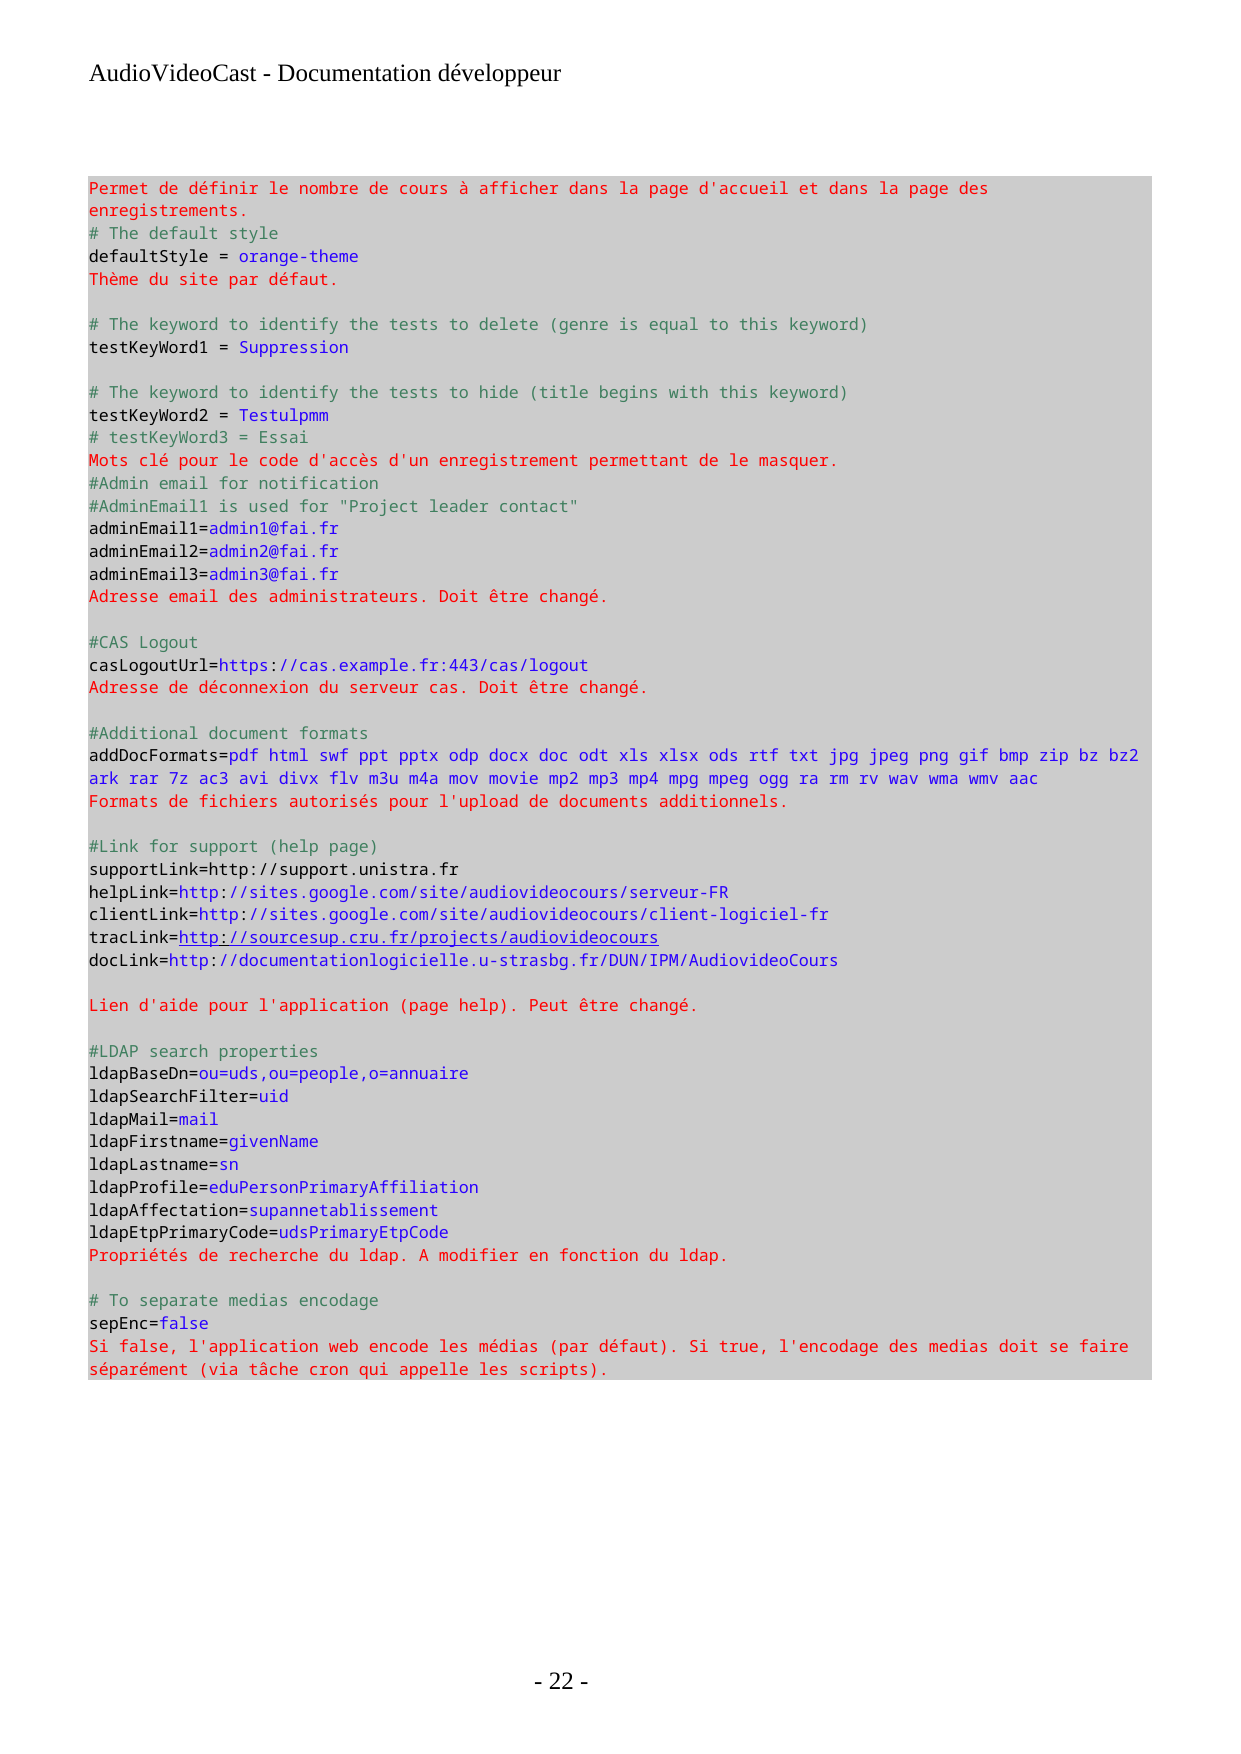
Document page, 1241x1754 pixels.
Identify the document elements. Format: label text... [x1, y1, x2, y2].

text #Additional document formats [88, 721, 1152, 744]
text #AdminEmail1 is used for "Project leader contact" [88, 494, 1152, 517]
text Thème du site par défaut. [88, 267, 1152, 290]
text Si false, l'application web encode les médias (par défaut). Si true, l'encodage des medias doit se faire séparément (via tâche cron qui appelle les scripts). [88, 1334, 1152, 1380]
text adminEmail3=admin3@fai.fr [88, 562, 1152, 585]
text clientLink=http://sites.google.com/site/audiovideocours/client-logiciel-fr [88, 903, 1152, 926]
text # To separate medias encodage [88, 1289, 1152, 1312]
text adminEmail1=admin1@fai.fr [88, 517, 1152, 539]
text sepEnc=false [88, 1312, 1152, 1334]
text ldapSearchFilter=uid ldapMail=mail ldapFirstname=givenName ldapLastname=sn ldapProfile=eduPersonPrimaryAffiliation ldapAffectation=supannetablissement ldapEtpPrimaryCode=udsPrimaryEtpCode [88, 1084, 1152, 1243]
text Lien d'aide pour l'application (page help). Peut être changé. [88, 994, 1152, 1016]
text # testKeyWord3 = Essai [88, 426, 1152, 449]
text ldapBaseDn=ou=uds,ou=people,o=annuaire [88, 1062, 1152, 1084]
text #Link for support (help page) [88, 835, 1152, 857]
text testKeyWord2 = Testulpmm [88, 403, 1152, 426]
text Adresse de déconnexion du serveur cas. Doit être changé. [88, 676, 1152, 698]
text # The keyword to identify the tests to hide (title begins with this keyword) [88, 381, 1152, 403]
text testKeyWord1 = Suppression [88, 335, 1152, 358]
text Permet de définir le nombre de cours à afficher dans la page d'accueil et dans la page des enregistrements. [88, 176, 1152, 222]
text tracLink=http://sourcesup.cru.fr/projects/audiovideocours [88, 926, 1152, 948]
text Propriétés de recherche du ldap. A modifier en fonction du ldap. [88, 1243, 1152, 1266]
text Adresse email des administrateurs. Doit être changé. [88, 585, 1152, 608]
text #Admin email for notification [88, 471, 1152, 494]
text #CAS Logout [88, 630, 1152, 653]
text helpLink=http://sites.google.com/site/audiovideocours/serveur-FR [88, 880, 1152, 903]
text supportLink=http://support.unistra.fr [88, 857, 1152, 880]
text Formats de fichiers autorisés pour l'upload de documents additionnels. [88, 789, 1152, 812]
text Mots clé pour le code d'accès d'un enregistrement permettant de le masquer. [88, 449, 1152, 471]
text casLogoutUrl=https://cas.example.fr:443/cas/logout [88, 653, 1152, 676]
text addDocFormats=pdf html swf ppt pptx odp docx doc odt xls xlsx ods rtf txt jpg jpeg png gif bmp zip bz bz2 ark rar 7z ac3 avi divx flv m3u m4a mov movie mp2 mp3 mp4 mpg mpeg ogg ra rm rv wav wma wmv aac [88, 744, 1152, 789]
text #LDAP search properties [88, 1039, 1152, 1062]
text defaultStyle = orange-theme [88, 244, 1152, 267]
text docLink=http://documentationlogicielle.u-strasbg.fr/DUN/IPM/AudiovideoCours [88, 948, 1152, 971]
text adminEmail2=admin2@fai.fr [88, 539, 1152, 562]
text # The default style [88, 222, 1152, 244]
text # The keyword to identify the tests to delete (genre is equal to this keyword) [88, 312, 1152, 335]
